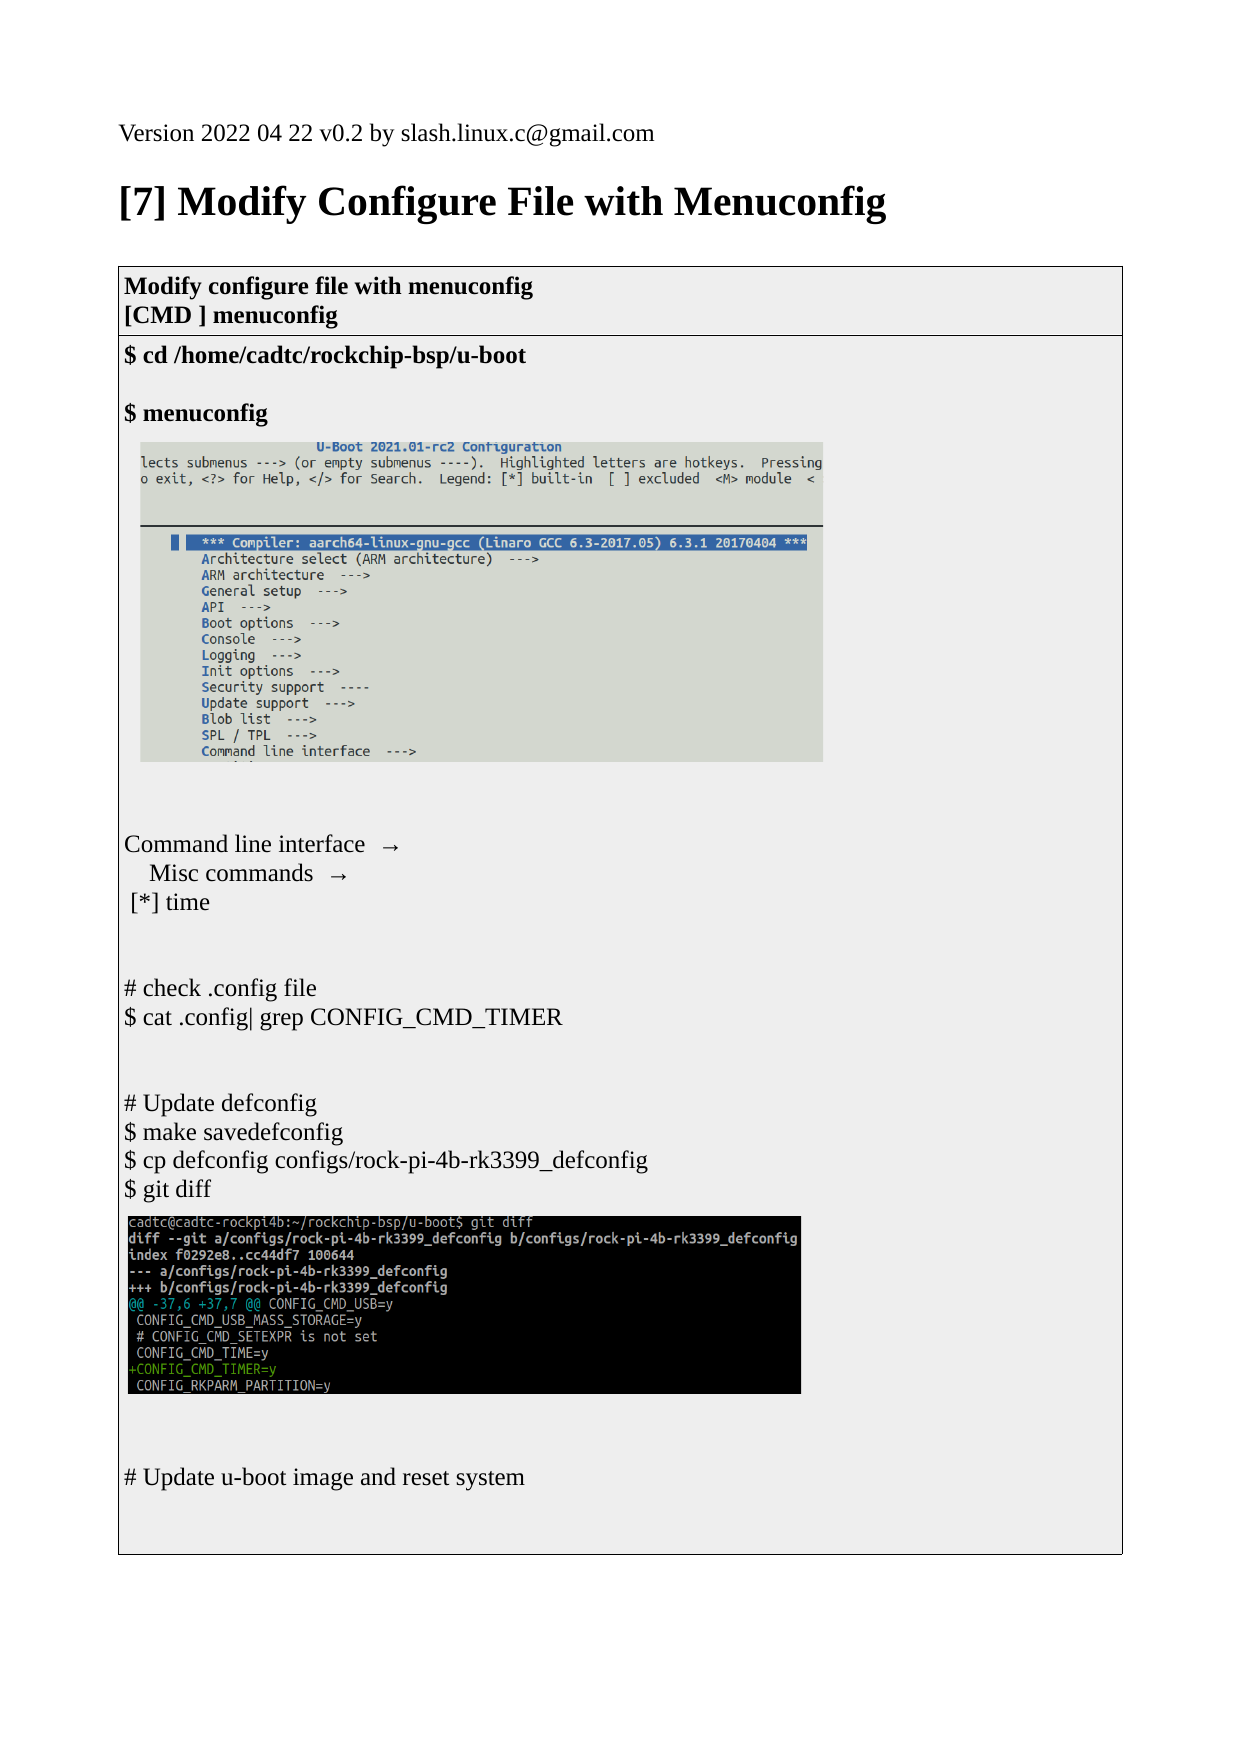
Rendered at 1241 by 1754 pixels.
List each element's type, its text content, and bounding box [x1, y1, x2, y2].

picture [127, 1216, 802, 1394]
table_cell $ cd /home/cadtc/rockchip-bsp/u-boot $ menuconfig Command line interface → Misc commands → [*] time # check .config file $ cat .config| grep CONFIG_CMD_TIMER # Update defconfig $ make savedefconfig $ cp defconfig configs/rock-pi-4b-rk3399_defconfig $ git diff # Update u-boot image and reset system [119, 336, 1122, 1554]
picture [140, 442, 824, 762]
subtitle [7] Modify Configure File with Menuconfig [118, 176, 1122, 224]
table_header Modify configure file with menuconfig [CMD ] menuconfig [119, 267, 1122, 334]
